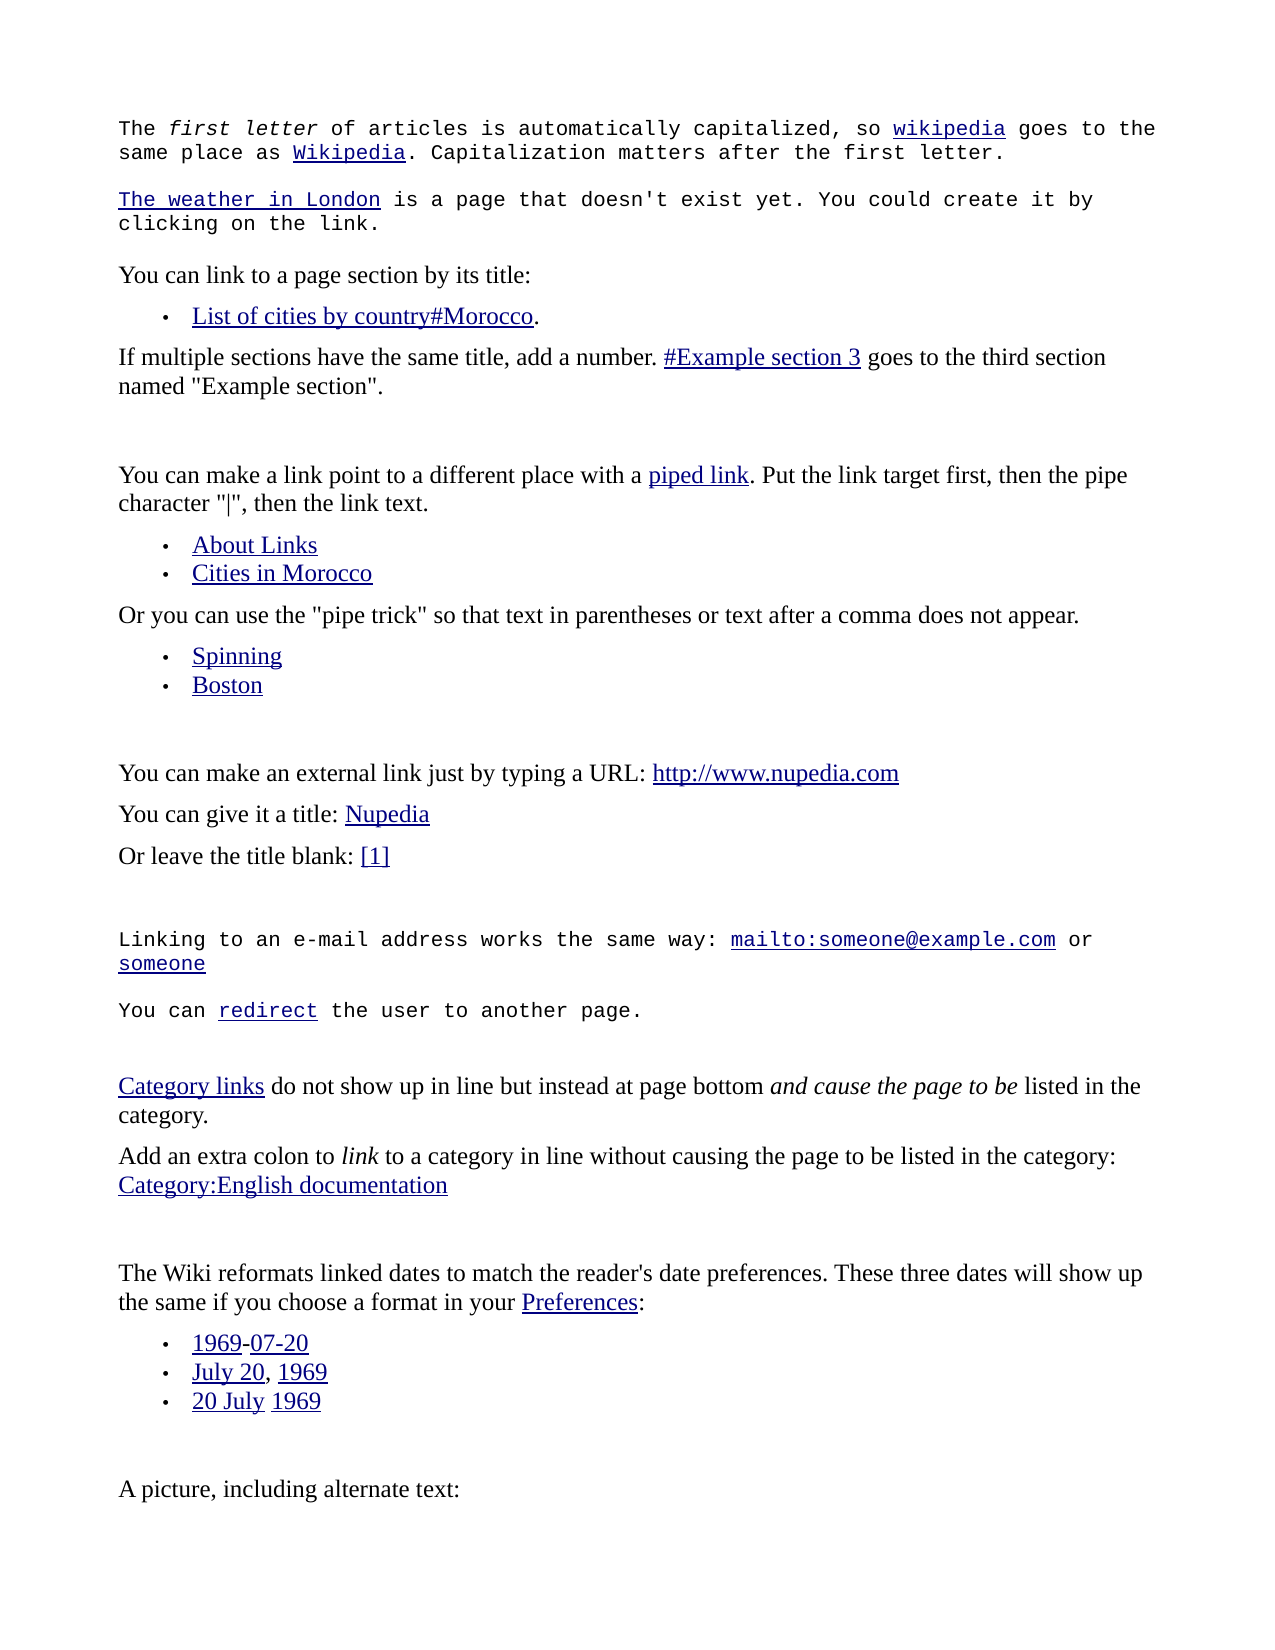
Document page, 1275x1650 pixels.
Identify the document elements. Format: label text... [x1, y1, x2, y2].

list Spinning [162, 641, 1157, 670]
list List of cities by country#Morocco. [162, 301, 1157, 330]
text Category links do not show up in line but instead at page bottom and cause the page to be listed in the category. [118, 1071, 1157, 1129]
text You can redirect the user to another page. [118, 1000, 1157, 1024]
text You can link to a page section by its title: [118, 260, 1157, 289]
text You can give it a title: Nupedia [118, 799, 1157, 828]
text The Wiki reformats linked dates to match the reader's date preferences. These three dates will show up the same if you choose a format in your Preferences: [118, 1258, 1157, 1316]
text Add an extra colon to link to a category in line without causing the page to be listed in the category: Category:English documentation [118, 1141, 1157, 1199]
text You can make an external link just by typing a URL: http://www.nupedia.com [118, 758, 1157, 787]
list Cities in Morocco [162, 558, 1157, 587]
list July 20, 1969 [162, 1357, 1157, 1386]
text Or leave the title blank: [1] [118, 841, 1157, 869]
list 20 July 1969 [162, 1386, 1157, 1415]
text If multiple sections have the same title, add a number. #Example section 3 goes to the third section named "Example section". [118, 342, 1157, 400]
text The first letter of articles is automatically capitalized, so wikipedia goes to the same place as Wikipedia. Capitalization matters after the first letter. [118, 118, 1157, 165]
text A picture, including alternate text: [118, 1474, 1157, 1503]
list 1969-07-20 [162, 1328, 1157, 1357]
text The weather in London is a page that doesn't exist yet. You could create it by clicking on the link. [118, 189, 1157, 236]
text You can make a link point to a different place with a piped link. Put the link target first, then the pipe character "|", then the link text. [118, 460, 1157, 517]
text Linking to an e-mail address works the same way: mailto:someone@example.com or someone [118, 929, 1157, 977]
text Or you can use the "pipe trick" so that text in parentheses or text after a comma does not appear. [118, 600, 1157, 628]
list Boston [162, 670, 1157, 698]
list About Links [162, 530, 1157, 558]
